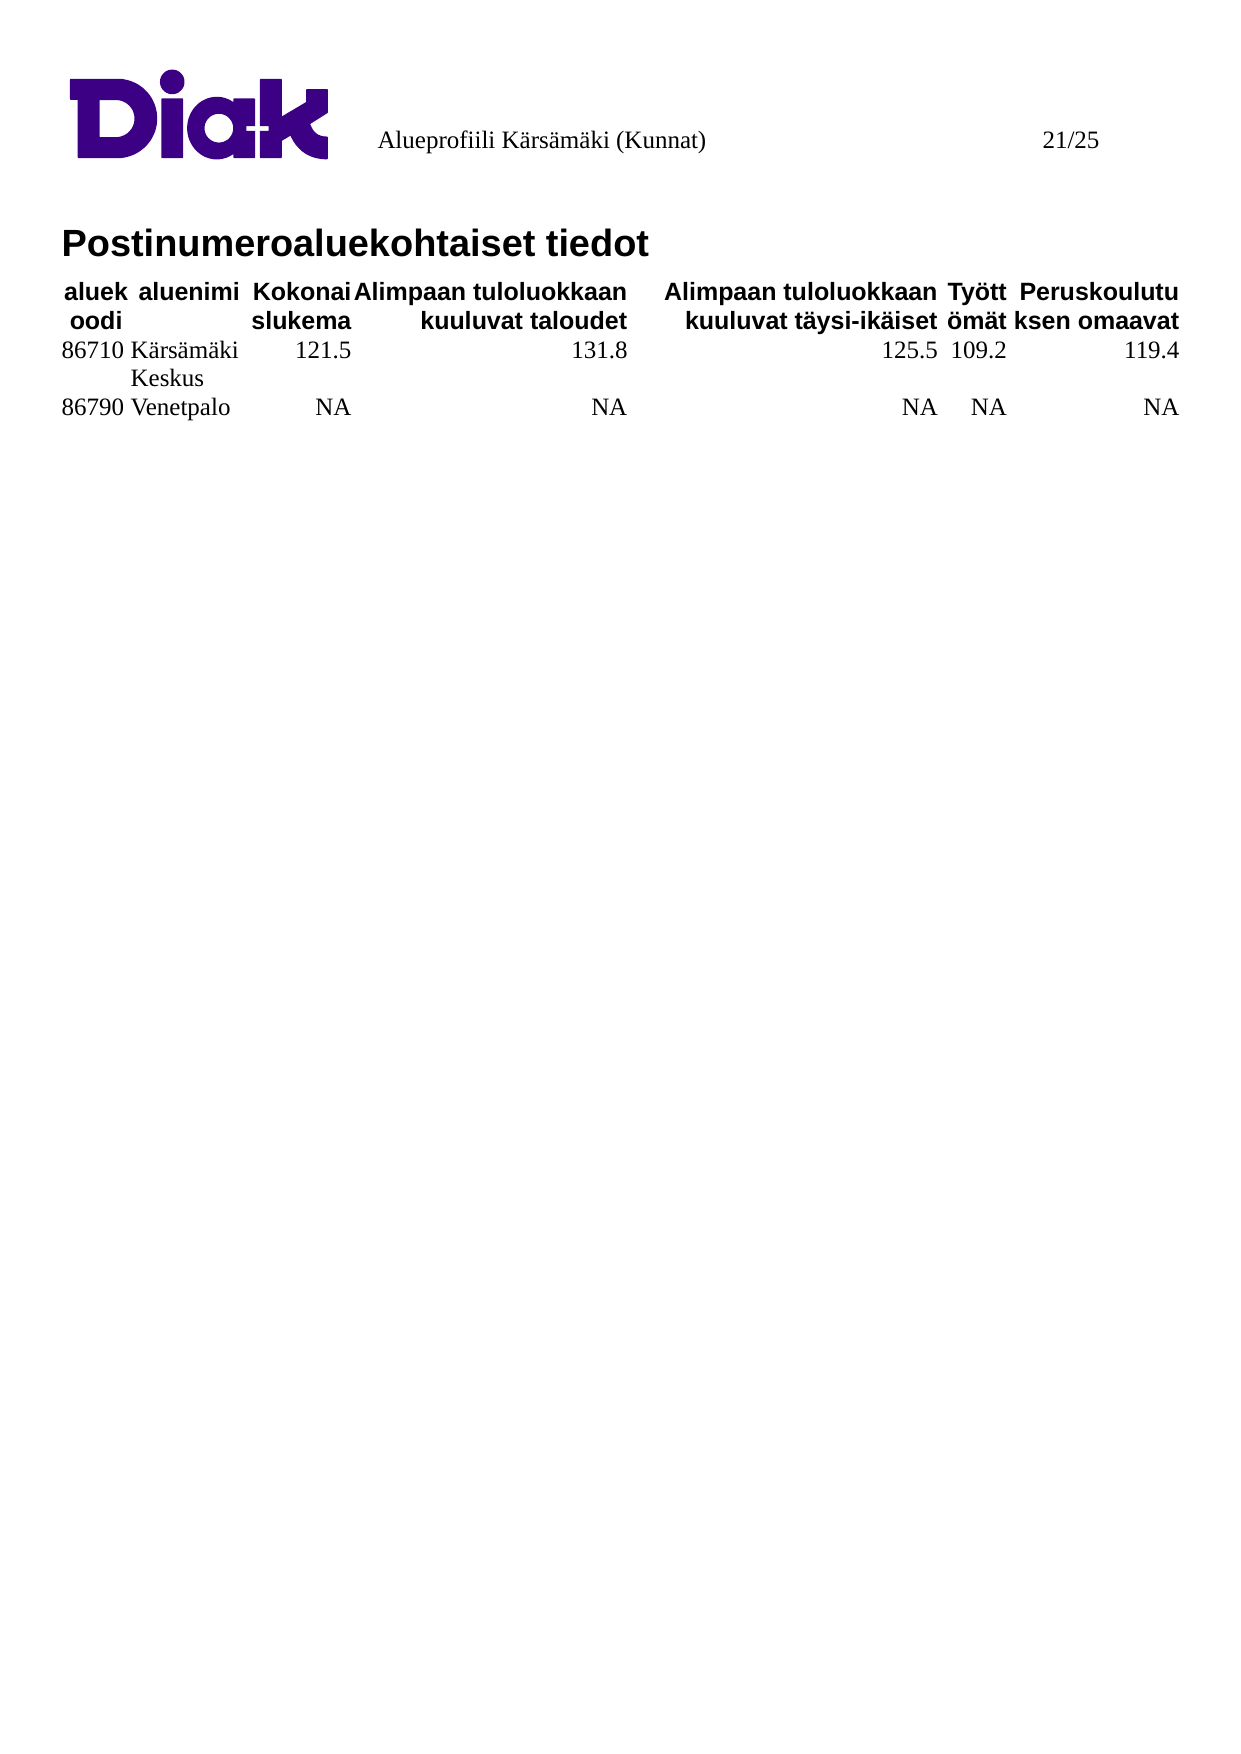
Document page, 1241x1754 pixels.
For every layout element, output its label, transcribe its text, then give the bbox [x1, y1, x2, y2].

table_cell NA [627, 392, 938, 421]
table_cell NA [248, 392, 351, 421]
table_header Alimpaan tuloluokkaan kuuluvat taloudet [351, 277, 627, 335]
table_cell NA [351, 392, 627, 421]
subtitle Postinumeroaluekohtaiset tiedot [61, 221, 1179, 265]
table_cell NA [938, 392, 1007, 421]
table_header Peruskoulutuksen omaavat [1007, 277, 1179, 335]
table_cell Kärsämäki Keskus [130, 335, 248, 392]
table_cell 125.5 [627, 335, 938, 392]
table_header Työttömät [938, 277, 1007, 335]
table_cell 109.2 [938, 335, 1007, 392]
table_cell 131.8 [351, 335, 627, 392]
table_cell 121.5 [248, 335, 351, 392]
table_header aluenimi [130, 277, 248, 335]
table_cell 86790 [61, 392, 130, 421]
table_cell 86710 [61, 335, 130, 392]
table_header Kokonaislukema [248, 277, 351, 335]
table_cell NA [1007, 392, 1179, 421]
table_cell Venetpalo [130, 392, 248, 421]
table_cell 119.4 [1007, 335, 1179, 392]
table_header Alimpaan tuloluokkaan kuuluvat täysi-ikäiset [627, 277, 938, 335]
table_header aluekoodi [61, 277, 130, 335]
